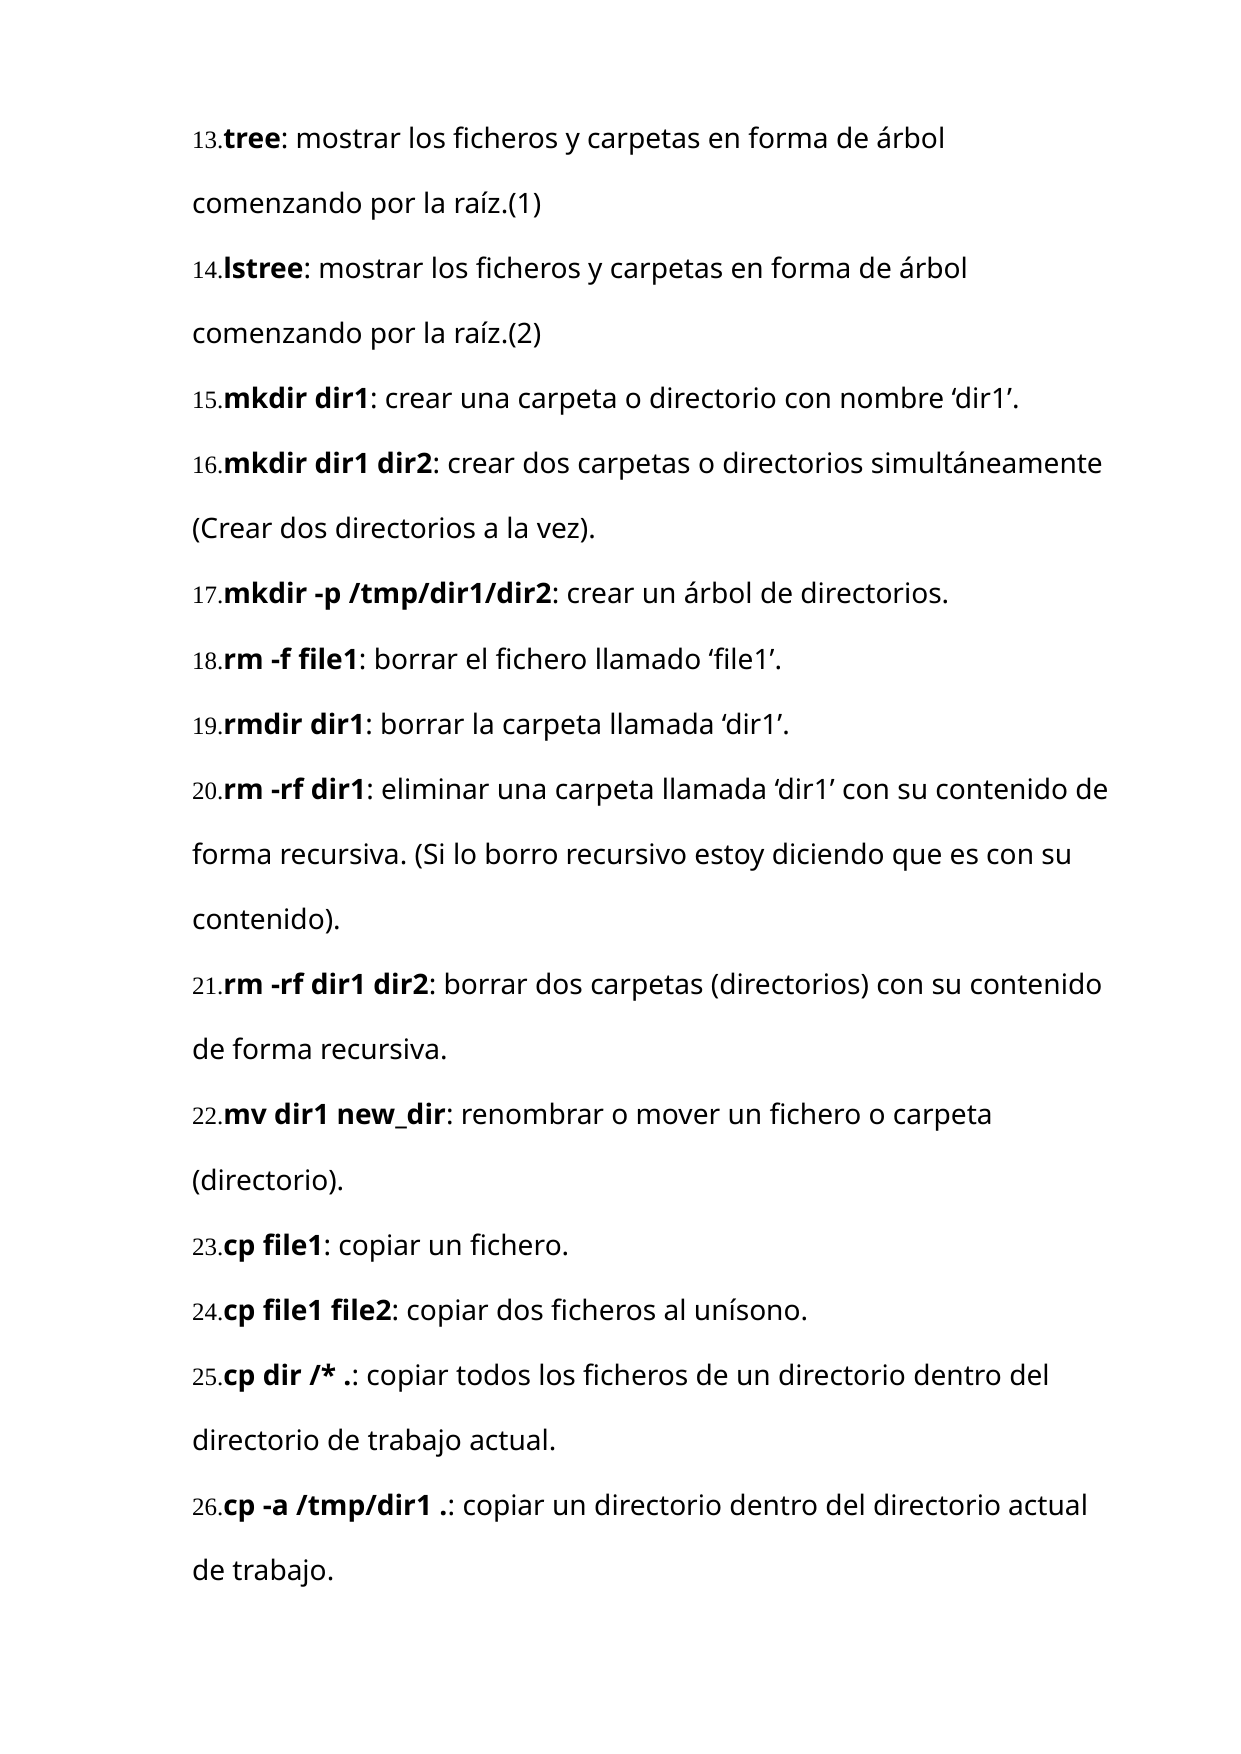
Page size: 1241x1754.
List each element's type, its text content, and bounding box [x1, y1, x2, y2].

list cp file1: copiar un fichero. [118, 1225, 1122, 1263]
list rm -rf dir1 dir2: borrar dos carpetas (directorios) con su contenido de forma recursiva. [118, 964, 1122, 1068]
list mkdir dir1 dir2: crear dos carpetas o directorios simultáneamente (Crear dos directorios a la vez). [118, 444, 1122, 547]
list mkdir -p /tmp/dir1/dir2: crear un árbol de directorios. [118, 574, 1122, 612]
list lstree: mostrar los ficheros y carpetas en forma de árbol comenzando por la raíz.(2) [118, 248, 1122, 352]
list rm -rf dir1: eliminar una carpeta llamada ‘dir1’ con su contenido de forma recursiva. (Si lo borro recursivo estoy diciendo que es con su contenido). [118, 769, 1122, 938]
list rmdir dir1: borrar la carpeta llamada ‘dir1’. [118, 704, 1122, 742]
list cp dir /* .: copiar todos los ficheros de un directorio dentro del directorio de trabajo actual. [118, 1355, 1122, 1458]
list cp file1 file2: copiar dos ficheros al unísono. [118, 1290, 1122, 1328]
list rm -f file1: borrar el fichero llamado ‘file1’. [118, 639, 1122, 677]
list mv dir1 new_dir: renombrar o mover un fichero o carpeta (directorio). [118, 1095, 1122, 1198]
list mkdir dir1: crear una carpeta o directorio con nombre ‘dir1’. [118, 378, 1122, 417]
list tree: mostrar los ficheros y carpetas en forma de árbol comenzando por la raíz.(1) [118, 118, 1122, 222]
list cp -a /tmp/dir1 .: copiar un directorio dentro del directorio actual de trabajo. [118, 1485, 1122, 1589]
